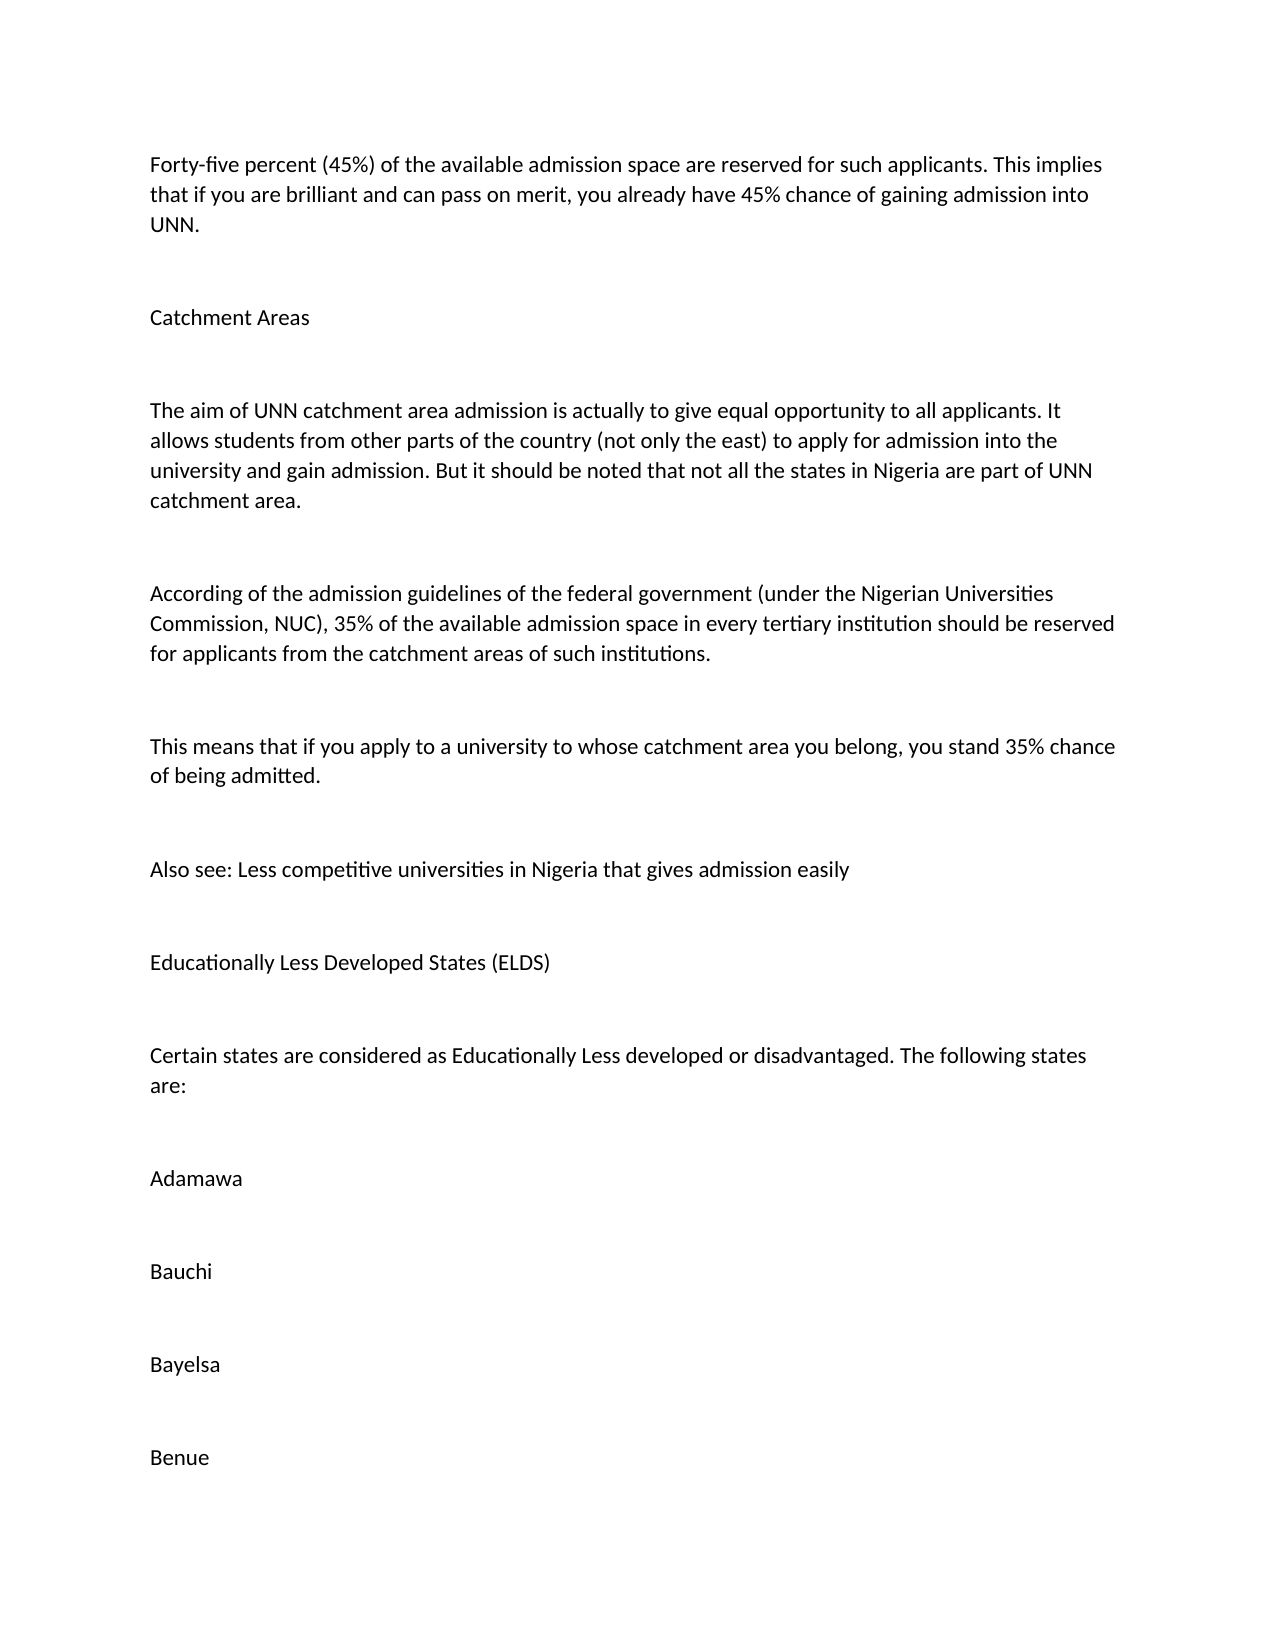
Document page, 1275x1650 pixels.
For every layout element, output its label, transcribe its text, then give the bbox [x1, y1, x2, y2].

text Educationally Less Developed States (ELDS) [150, 948, 1125, 976]
text This means that if you apply to a university to whose catchment area you belong, you stand 35% chance of being admitted. [150, 732, 1125, 790]
text Bauchi [150, 1257, 1125, 1285]
text Adamawa [150, 1164, 1125, 1192]
text Benue [150, 1443, 1125, 1471]
text Catchment Areas [150, 303, 1125, 331]
text The aim of UNN catchment area admission is actually to give equal opportunity to all applicants. It allows students from other parts of the country (not only the east) to apply for admission into the university and gain admission. But it should be noted that not all the states in Nigeria are part of UNN catchment area. [150, 396, 1125, 514]
text Also see: Less competitive universities in Nigeria that gives admission easily [150, 855, 1125, 883]
text Forty-five percent (45%) of the available admission space are reserved for such applicants. This implies that if you are brilliant and can pass on merit, you already have 45% chance of gaining admission into UNN. [150, 150, 1125, 238]
text Certain states are considered as Educationally Less developed or disadvantaged. The following states are: [150, 1041, 1125, 1099]
text Bayelsa [150, 1350, 1125, 1378]
text According of the admission guidelines of the federal government (under the Nigerian Universities Commission, NUC), 35% of the available admission space in every tertiary institution should be reserved for applicants from the catchment areas of such institutions. [150, 579, 1125, 667]
